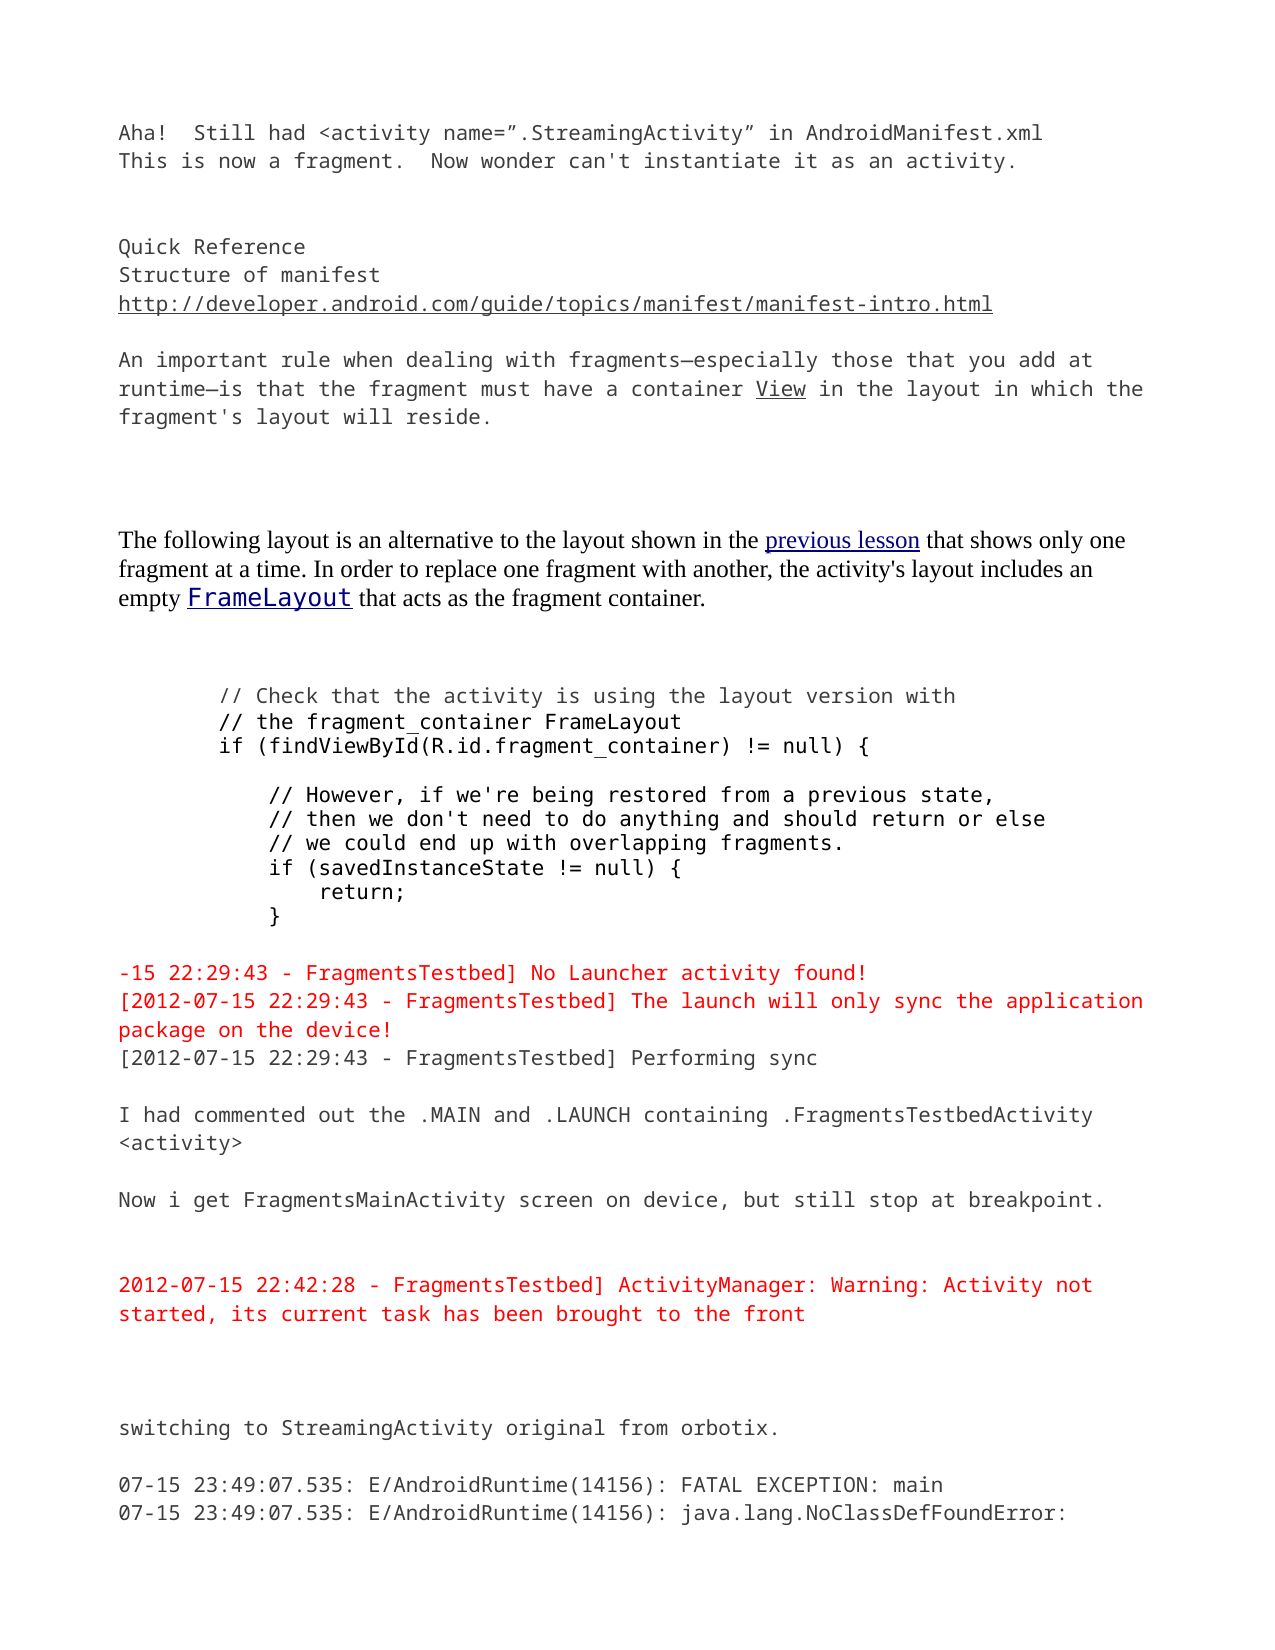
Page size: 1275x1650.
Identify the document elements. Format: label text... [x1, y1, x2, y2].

text 07-15 23:49:07.535: E/AndroidRuntime(14156): FATAL EXCEPTION: main [118, 1470, 1157, 1498]
text // Check that the activity is using the layout version with [118, 681, 1157, 710]
text Quick Reference [118, 232, 1157, 260]
text 07-15 23:49:07.535: E/AndroidRuntime(14156): java.lang.NoClassDefFoundError: [118, 1498, 1157, 1527]
text 2012-07-15 22:42:28 - FragmentsTestbed] ActivityManager: Warning: Activity not started, its current task has been brought to the front [118, 1271, 1157, 1327]
text [2012-07-15 22:29:43 - FragmentsTestbed] Performing sync [118, 1043, 1157, 1072]
text if (findViewById(R.id.fragment_container) != null) { [118, 734, 1157, 758]
text Structure of manifest [118, 260, 1157, 289]
text if (savedInstanceState != null) { [118, 856, 1157, 880]
text // However, if we're being restored from a previous state, [118, 783, 1157, 807]
text // then we don't need to do anything and should return or else [118, 807, 1157, 831]
text return; [118, 880, 1157, 904]
text -15 22:29:43 - FragmentsTestbed] No Launcher activity found! [118, 958, 1157, 986]
text // we could end up with overlapping fragments. [118, 831, 1157, 856]
text [2012-07-15 22:29:43 - FragmentsTestbed] The launch will only sync the application package on the device! [118, 986, 1157, 1043]
text switching to StreamingActivity original from orbotix. [118, 1413, 1157, 1441]
text // the fragment_container FrameLayout [118, 710, 1157, 734]
text The following layout is an alternative to the layout shown in the previous lesson that shows only one fragment at a time. In order to replace one fragment with another, the activity's layout includes an empty FrameLayout that acts as the fragment container. [118, 525, 1157, 612]
text } [118, 904, 1157, 928]
text http://developer.android.com/guide/topics/manifest/manifest-intro.html [118, 289, 1157, 317]
text This is now a fragment. Now wonder can't instantiate it as an activity. [118, 147, 1157, 175]
text I had commented out the .MAIN and .LAUNCH containing .FragmentsTestbedActivity <activity> [118, 1100, 1157, 1157]
text Aha! Still had <activity name=”.StreamingActivity” in AndroidManifest.xml [118, 118, 1157, 147]
text Now i get FragmentsMainActivity screen on device, but still stop at breakpoint. [118, 1185, 1157, 1214]
text An important rule when dealing with fragments—especially those that you add at runtime—is that the fragment must have a container View in the layout in which the fragment's layout will reside. [118, 346, 1157, 431]
